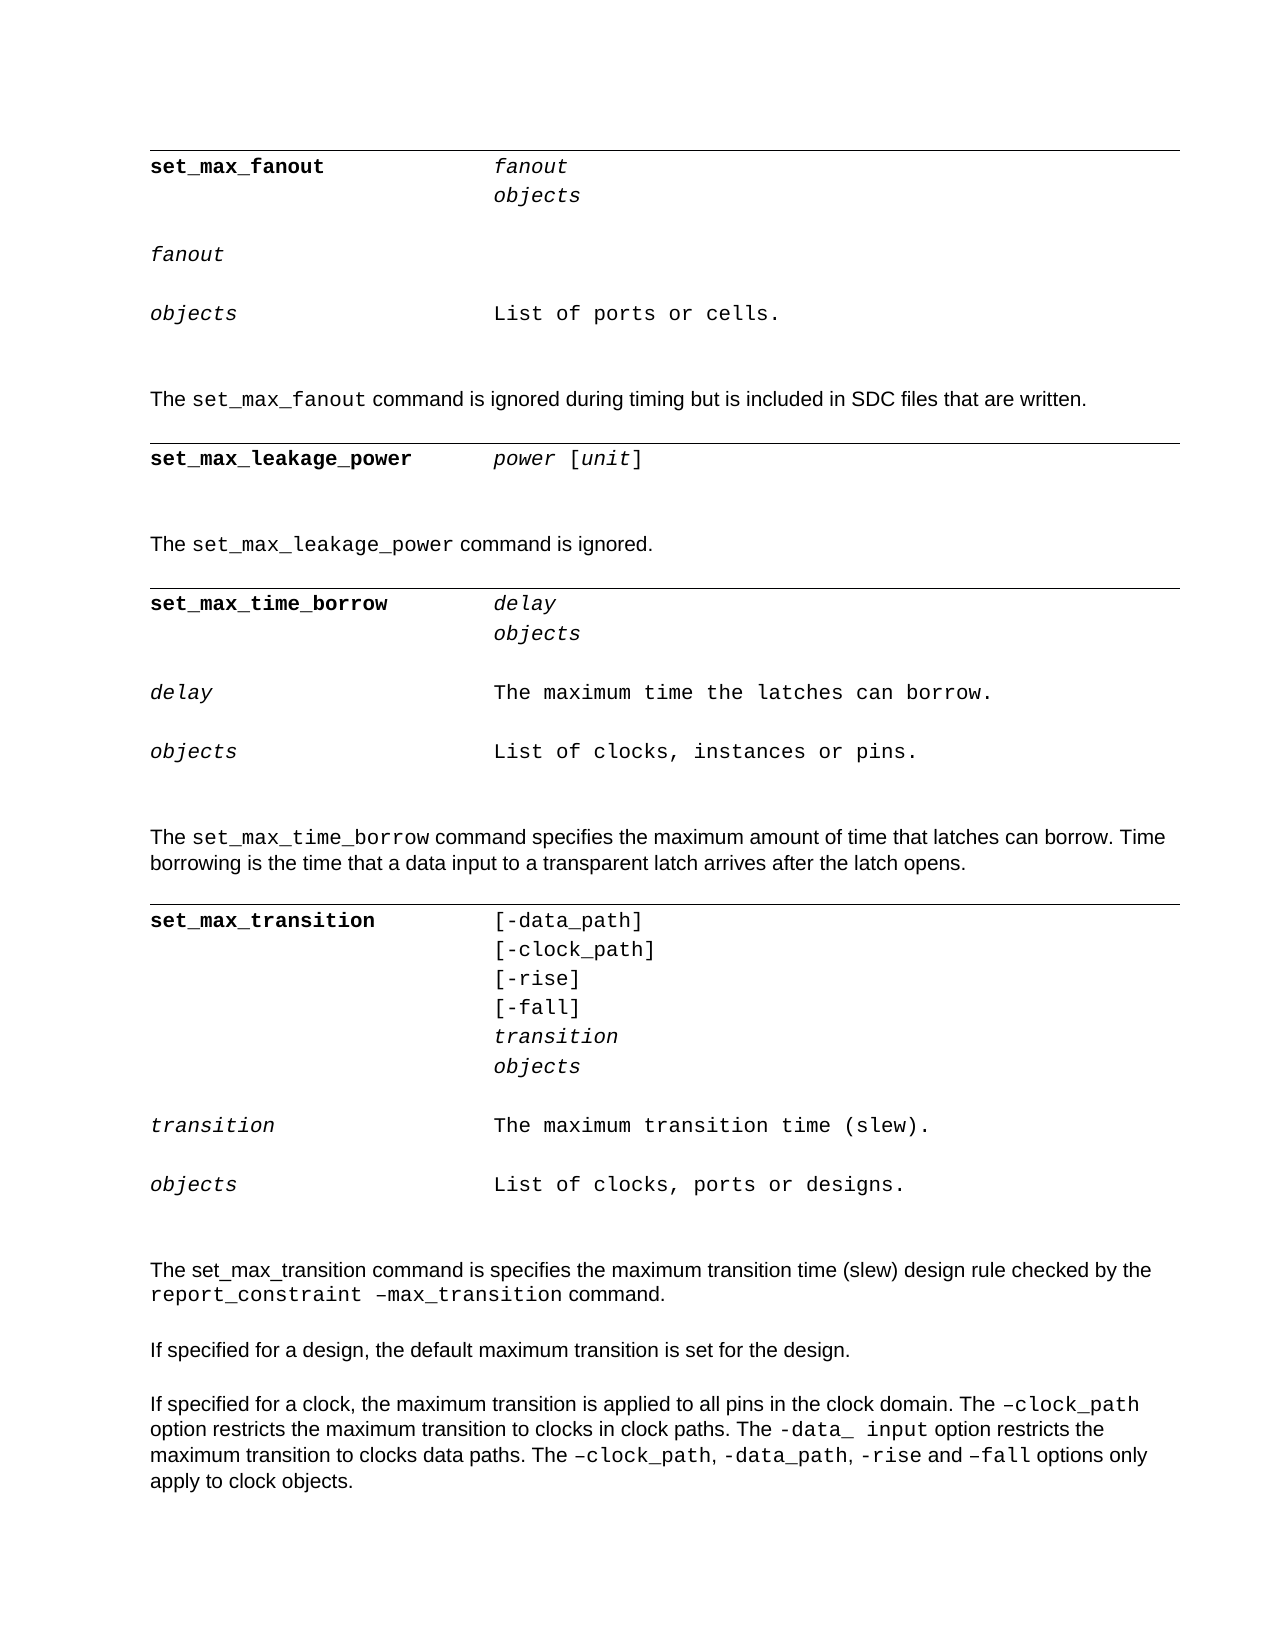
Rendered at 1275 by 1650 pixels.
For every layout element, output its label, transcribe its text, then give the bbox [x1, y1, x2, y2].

table_header set_max_leakage_power [150, 444, 493, 502]
text The set_max_transition command is specifies the maximum transition time (slew) design rule checked by the report_constraint –max_transition command. [150, 1258, 1180, 1307]
text The set_max_fanout command is ignored during timing but is included in SDC files that are written. [150, 387, 1180, 413]
table_header set_max_time_borrow [150, 589, 493, 676]
table_cell objects [150, 1169, 493, 1228]
table_cell List of clocks, instances or pins. [493, 735, 1180, 794]
table_cell The maximum time the latches can borrow. [493, 676, 1180, 735]
text The set_max_leakage_power command is ignored. [150, 532, 1180, 558]
table_header power [unit] [493, 444, 1180, 502]
table_header delay objects [493, 589, 1180, 676]
table_header set_max_transition [150, 905, 493, 1109]
table_header set_max_fanout [150, 151, 493, 238]
table_cell List of clocks, ports or designs. [493, 1169, 1180, 1228]
text The set_max_time_borrow command specifies the maximum amount of time that latches can borrow. Time borrowing is the time that a data input to a transparent latch arrives after the latch opens. [150, 824, 1180, 874]
table_header fanout objects [493, 151, 1180, 238]
table_cell The maximum transition time (slew). [493, 1109, 1180, 1168]
table_cell objects [150, 735, 493, 794]
table_cell transition [150, 1109, 493, 1168]
table_cell delay [150, 676, 493, 735]
text If specified for a design, the default maximum transition is set for the design. [150, 1337, 1180, 1361]
table_header [-data_path] [-clock_path] [-rise] [-fall] transition objects [493, 905, 1180, 1109]
table_cell List of ports or cells. [493, 298, 1180, 357]
table_cell objects [150, 298, 493, 357]
table_cell fanout [150, 239, 493, 298]
table_cell [493, 239, 1180, 298]
text If specified for a clock, the maximum transition is applied to all pins in the clock domain. The –clock_path option restricts the maximum transition to clocks in clock paths. The -data_ input option restricts the maximum transition to clocks data paths. The –clock_path, -data_path, -rise and –fall options only apply to clock objects. [150, 1391, 1180, 1493]
